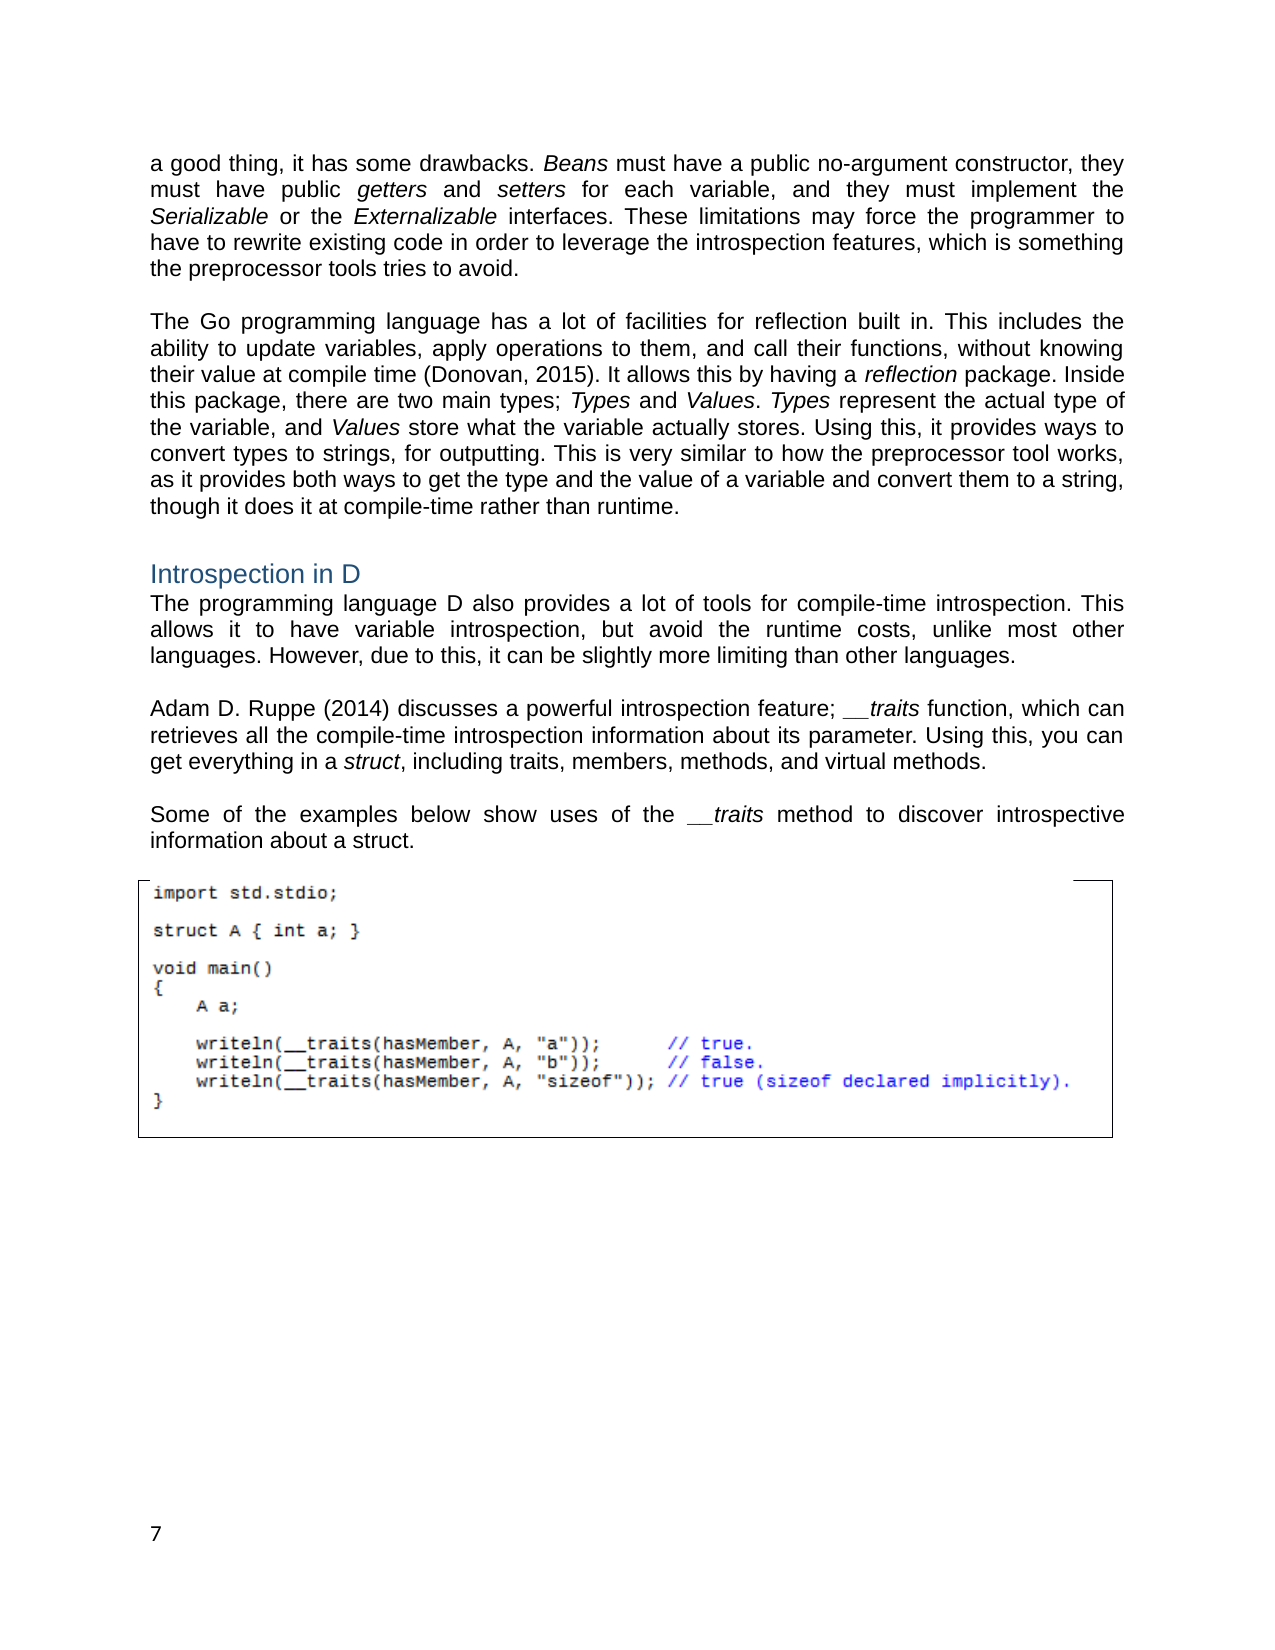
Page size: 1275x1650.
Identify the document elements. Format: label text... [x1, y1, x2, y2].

table_header [139, 881, 1112, 1137]
text The programming language D also provides a lot of tools for compile-time introspection. This allows it to have variable introspection, but avoid the runtime costs, unlike most other languages. However, due to this, it can be slightly more limiting than other languages. [150, 590, 1125, 669]
text The Go programming language has a lot of facilities for reflection built in. This includes the ability to update variables, apply operations to them, and call their functions, without knowing their value at compile time (Donovan, 2015). It allows this by having a reflection package. Inside this package, there are two main types; Types and Values. Types represent the actual type of the variable, and Values store what the variable actually stores. Using this, it provides ways to convert types to strings, for outputting. This is very similar to how the preprocessor tool works, as it provides both ways to get the type and the value of a variable and convert them to a string, though it does it at compile-time rather than runtime. [150, 308, 1125, 519]
text Adam D. Ruppe (2014) discusses a powerful introspection feature; __traits function, which can retrieves all the compile-time introspection information about its parameter. Using this, you can get everything in a struct, including traits, members, methods, and virtual methods. [150, 695, 1125, 774]
picture [150, 880, 1074, 1117]
text Some of the examples below show uses of the __traits method to discover introspective information about a struct. [150, 801, 1125, 853]
subtitle Introspection in D [150, 558, 1125, 590]
text a good thing, it has some drawbacks. Beans must have a public no-argument constructor, they must have public getters and setters for each variable, and they must implement the Serializable or the Externalizable interfaces. These limitations may force the programmer to have to rewrite existing code in order to leverage the introspection features, which is something the preprocessor tools tries to avoid. [150, 150, 1125, 282]
